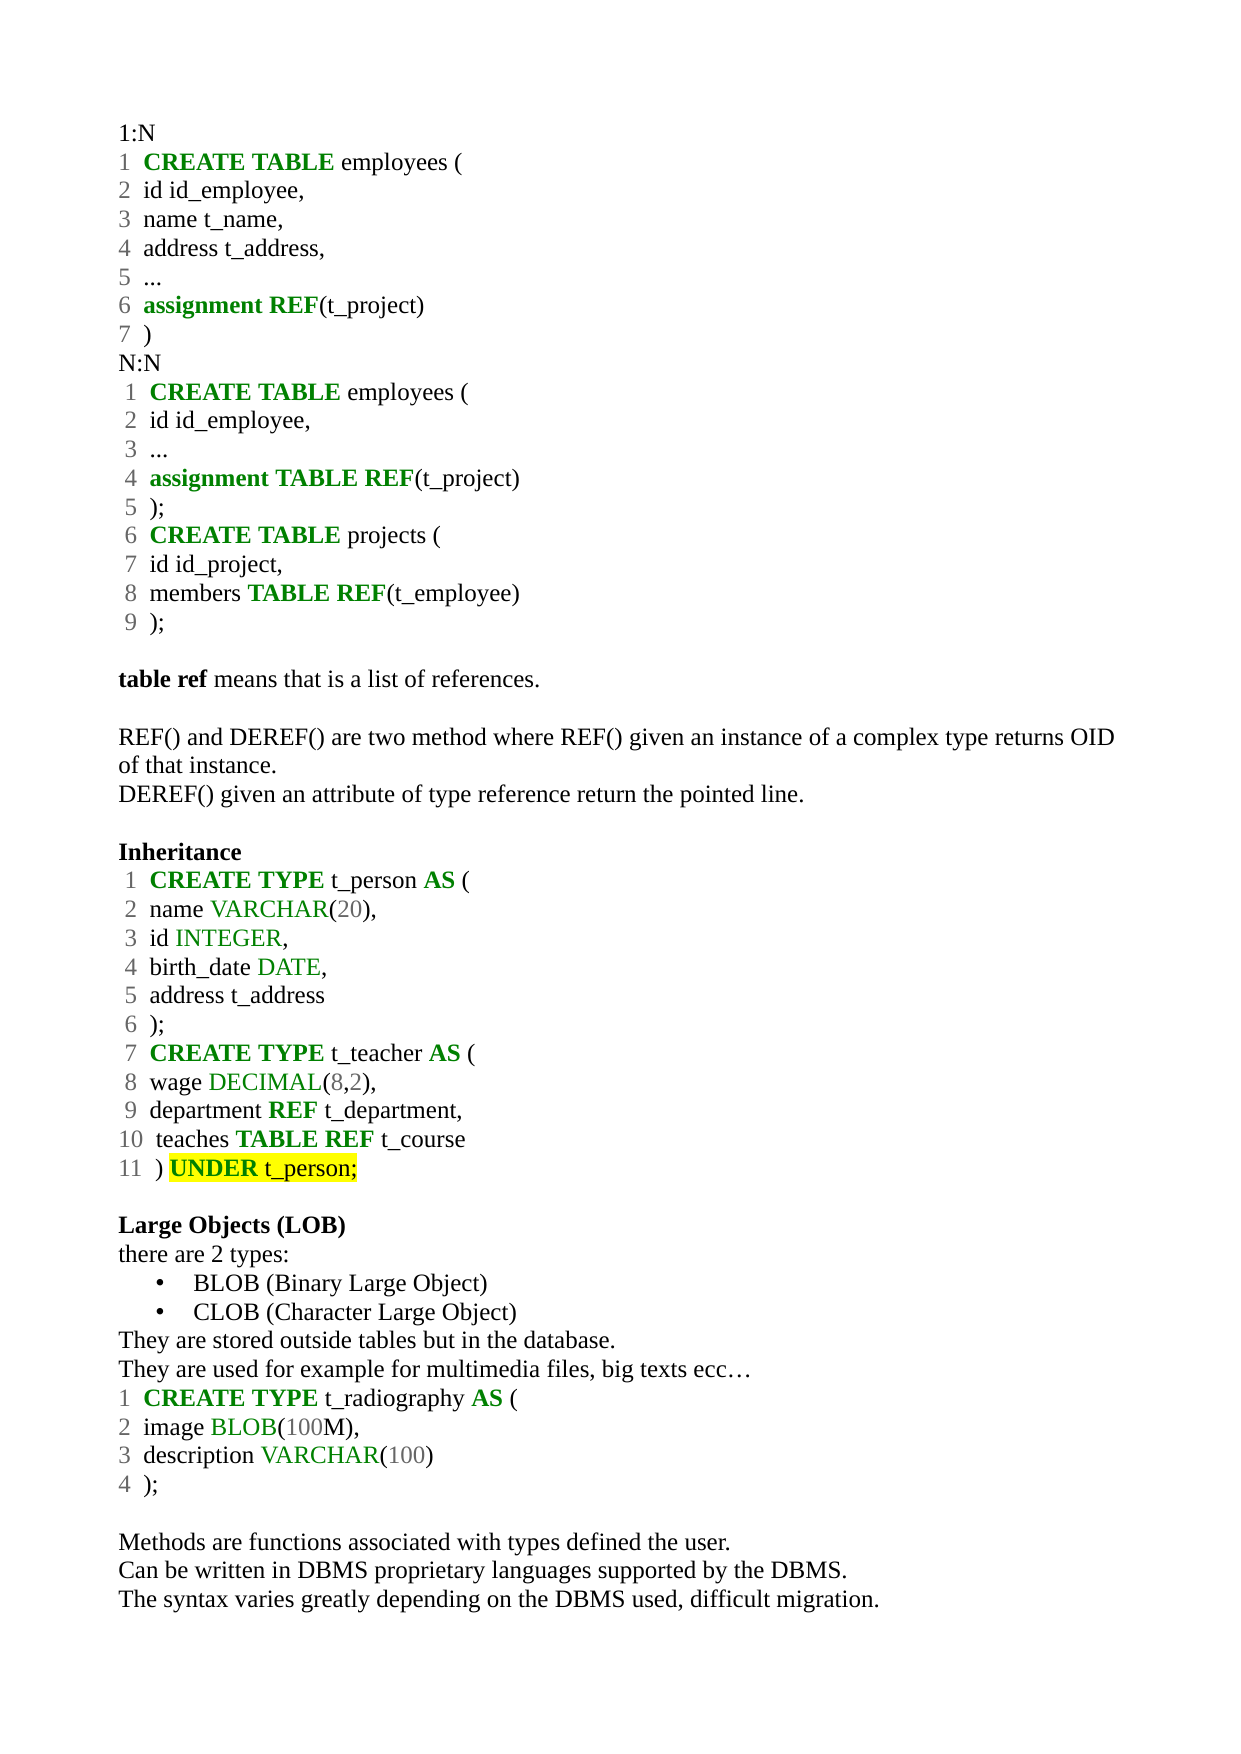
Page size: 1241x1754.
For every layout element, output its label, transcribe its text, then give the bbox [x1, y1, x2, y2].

text Large Objects (LOB) there are 2 types: [118, 1211, 1122, 1268]
text 1:N [118, 118, 1122, 147]
text REF() and DEREF() are two method where REF() given an instance of a complex type returns OID of that instance. [118, 722, 1122, 779]
text 2 id id_employee, [118, 176, 1122, 204]
text 3 ... [118, 434, 1122, 463]
text 3 description VARCHAR(100) [118, 1441, 1122, 1469]
text 4 address t_address, [118, 233, 1122, 262]
text 2 name VARCHAR(20), [118, 894, 1122, 923]
text DEREF() given an attribute of type reference return the pointed line. [118, 779, 1122, 808]
list BLOB (Binary Large Object) [156, 1268, 1122, 1297]
text Methods are functions associated with types defined the user. [118, 1527, 1122, 1556]
text 1 CREATE TYPE t_radiography AS ( [118, 1383, 1122, 1412]
text 5 ... [118, 262, 1122, 291]
text 3 name t_name, [118, 204, 1122, 233]
text 8 members TABLE REF(t_employee) [118, 578, 1122, 607]
text 1 CREATE TABLE employees ( [118, 377, 1122, 406]
text 7 CREATE TYPE t_teacher AS ( [118, 1038, 1122, 1067]
text Inheritance [118, 837, 1122, 866]
text 9 ); [118, 607, 1122, 636]
text 4 birth_date DATE, [118, 952, 1122, 981]
text 11 ) UNDER t_person; [118, 1153, 1122, 1182]
text 5 address t_address [118, 981, 1122, 1009]
text 1 CREATE TABLE employees ( [118, 147, 1122, 176]
text The syntax varies greatly depending on the DBMS used, difficult migration. [118, 1584, 1122, 1613]
text Can be written in DBMS proprietary languages supported by the DBMS. [118, 1556, 1122, 1584]
text 2 id id_employee, [118, 406, 1122, 434]
text 5 ); [118, 492, 1122, 521]
text 2 image BLOB(100M), [118, 1412, 1122, 1441]
text N:N [118, 348, 1122, 377]
text table ref means that is a list of references. [118, 664, 1122, 693]
text 4 assignment TABLE REF(t_project) [118, 463, 1122, 492]
text 9 department REF t_department, [118, 1096, 1122, 1124]
text 6 assignment REF(t_project) [118, 291, 1122, 319]
text 7 ) [118, 319, 1122, 348]
text 8 wage DECIMAL(8,2), [118, 1067, 1122, 1096]
text 4 ); [118, 1469, 1122, 1498]
text 6 ); [118, 1009, 1122, 1038]
text 7 id id_project, [118, 549, 1122, 578]
text They are used for example for multimedia files, big texts ecc… [118, 1354, 1122, 1383]
text 6 CREATE TABLE projects ( [118, 521, 1122, 549]
text They are stored outside tables but in the database. [118, 1326, 1122, 1354]
text 1 CREATE TYPE t_person AS ( [118, 866, 1122, 894]
list CLOB (Character Large Object) [156, 1297, 1122, 1326]
text 10 teaches TABLE REF t_course [118, 1124, 1122, 1153]
text 3 id INTEGER, [118, 923, 1122, 952]
